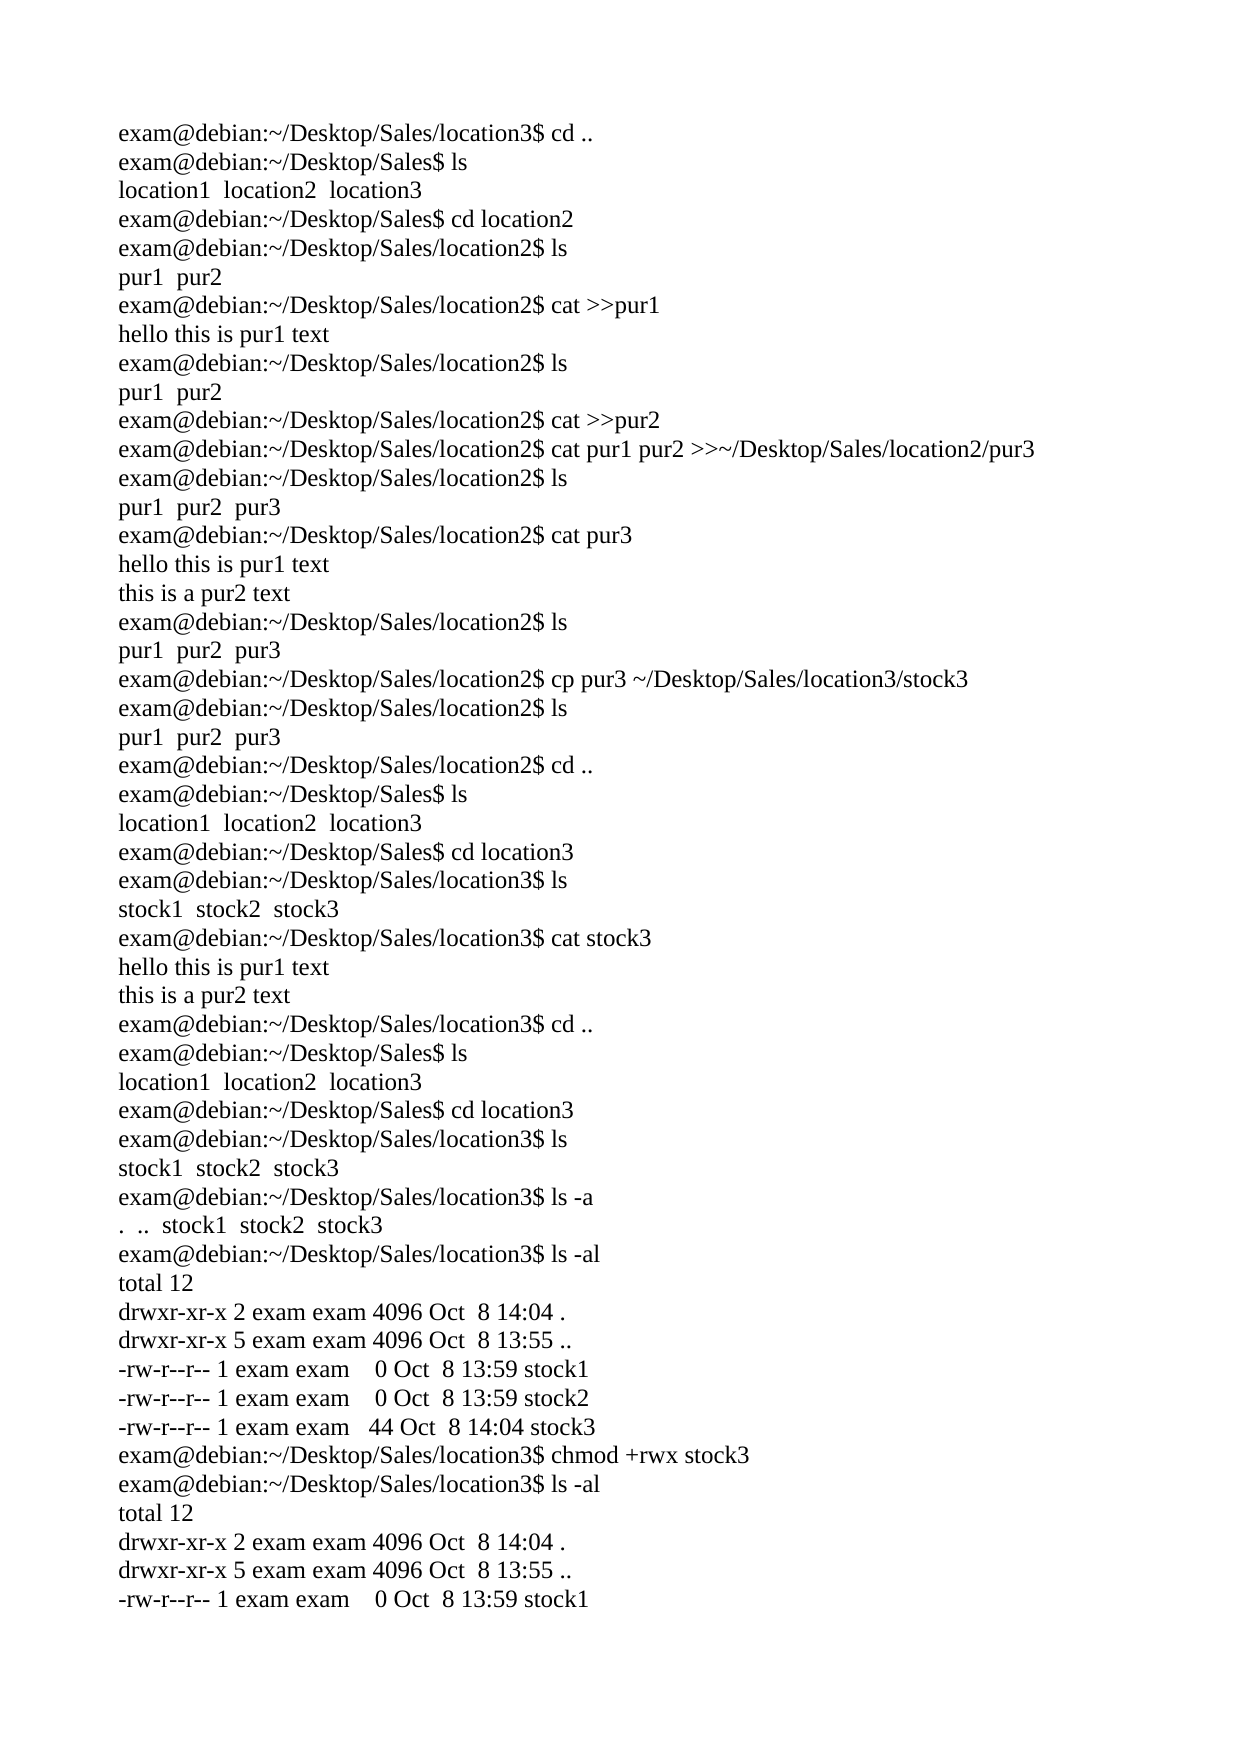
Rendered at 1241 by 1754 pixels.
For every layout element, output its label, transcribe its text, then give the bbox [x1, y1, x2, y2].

text location1 location2 location3 [118, 1067, 1122, 1096]
text exam@debian:~/Desktop/Sales/location3$ ls -al [118, 1469, 1122, 1498]
text exam@debian:~/Desktop/Sales/location2$ cat pur3 [118, 521, 1122, 549]
text -rw-r--r-- 1 exam exam 0 Oct 8 13:59 stock2 [118, 1383, 1122, 1412]
text exam@debian:~/Desktop/Sales/location2$ cat pur1 pur2 >>~/Desktop/Sales/location2/pur3 [118, 434, 1122, 463]
text this is a pur2 text [118, 578, 1122, 607]
text exam@debian:~/Desktop/Sales/location3$ cd .. [118, 1009, 1122, 1038]
text stock1 stock2 stock3 [118, 894, 1122, 923]
text stock1 stock2 stock3 [118, 1153, 1122, 1182]
text exam@debian:~/Desktop/Sales/location2$ ls [118, 233, 1122, 262]
text hello this is pur1 text [118, 319, 1122, 348]
text -rw-r--r-- 1 exam exam 0 Oct 8 13:59 stock1 [118, 1354, 1122, 1383]
text exam@debian:~/Desktop/Sales$ cd location2 [118, 204, 1122, 233]
text pur1 pur2 pur3 [118, 636, 1122, 664]
text drwxr-xr-x 5 exam exam 4096 Oct 8 13:55 .. [118, 1556, 1122, 1584]
text drwxr-xr-x 5 exam exam 4096 Oct 8 13:55 .. [118, 1326, 1122, 1354]
text exam@debian:~/Desktop/Sales/location2$ cat >>pur1 [118, 291, 1122, 319]
text pur1 pur2 pur3 [118, 722, 1122, 751]
text exam@debian:~/Desktop/Sales$ cd location3 [118, 1096, 1122, 1124]
text exam@debian:~/Desktop/Sales$ ls [118, 779, 1122, 808]
text -rw-r--r-- 1 exam exam 0 Oct 8 13:59 stock1 [118, 1584, 1122, 1613]
text . .. stock1 stock2 stock3 [118, 1211, 1122, 1239]
text exam@debian:~/Desktop/Sales/location3$ ls -al [118, 1239, 1122, 1268]
text -rw-r--r-- 1 exam exam 44 Oct 8 14:04 stock3 [118, 1412, 1122, 1441]
text pur1 pur2 pur3 [118, 492, 1122, 521]
text exam@debian:~/Desktop/Sales/location3$ chmod +rwx stock3 [118, 1441, 1122, 1469]
text drwxr-xr-x 2 exam exam 4096 Oct 8 14:04 . [118, 1527, 1122, 1556]
text exam@debian:~/Desktop/Sales$ ls [118, 147, 1122, 176]
text hello this is pur1 text [118, 952, 1122, 981]
text location1 location2 location3 [118, 808, 1122, 837]
text pur1 pur2 [118, 377, 1122, 406]
text exam@debian:~/Desktop/Sales/location2$ cat >>pur2 [118, 406, 1122, 434]
text exam@debian:~/Desktop/Sales/location3$ cd .. [118, 118, 1122, 147]
text total 12 [118, 1268, 1122, 1297]
text exam@debian:~/Desktop/Sales/location3$ cat stock3 [118, 923, 1122, 952]
text exam@debian:~/Desktop/Sales$ cd location3 [118, 837, 1122, 866]
text exam@debian:~/Desktop/Sales/location2$ ls [118, 348, 1122, 377]
text exam@debian:~/Desktop/Sales/location3$ ls -a [118, 1182, 1122, 1211]
text total 12 [118, 1498, 1122, 1527]
text drwxr-xr-x 2 exam exam 4096 Oct 8 14:04 . [118, 1297, 1122, 1326]
text hello this is pur1 text [118, 549, 1122, 578]
text exam@debian:~/Desktop/Sales/location2$ ls [118, 463, 1122, 492]
text exam@debian:~/Desktop/Sales$ ls [118, 1038, 1122, 1067]
text this is a pur2 text [118, 981, 1122, 1009]
text exam@debian:~/Desktop/Sales/location2$ ls [118, 607, 1122, 636]
text exam@debian:~/Desktop/Sales/location2$ ls [118, 693, 1122, 722]
text exam@debian:~/Desktop/Sales/location3$ ls [118, 1124, 1122, 1153]
text location1 location2 location3 [118, 176, 1122, 204]
text exam@debian:~/Desktop/Sales/location3$ ls [118, 866, 1122, 894]
text exam@debian:~/Desktop/Sales/location2$ cd .. [118, 751, 1122, 779]
text exam@debian:~/Desktop/Sales/location2$ cp pur3 ~/Desktop/Sales/location3/stock3 [118, 664, 1122, 693]
text pur1 pur2 [118, 262, 1122, 291]
